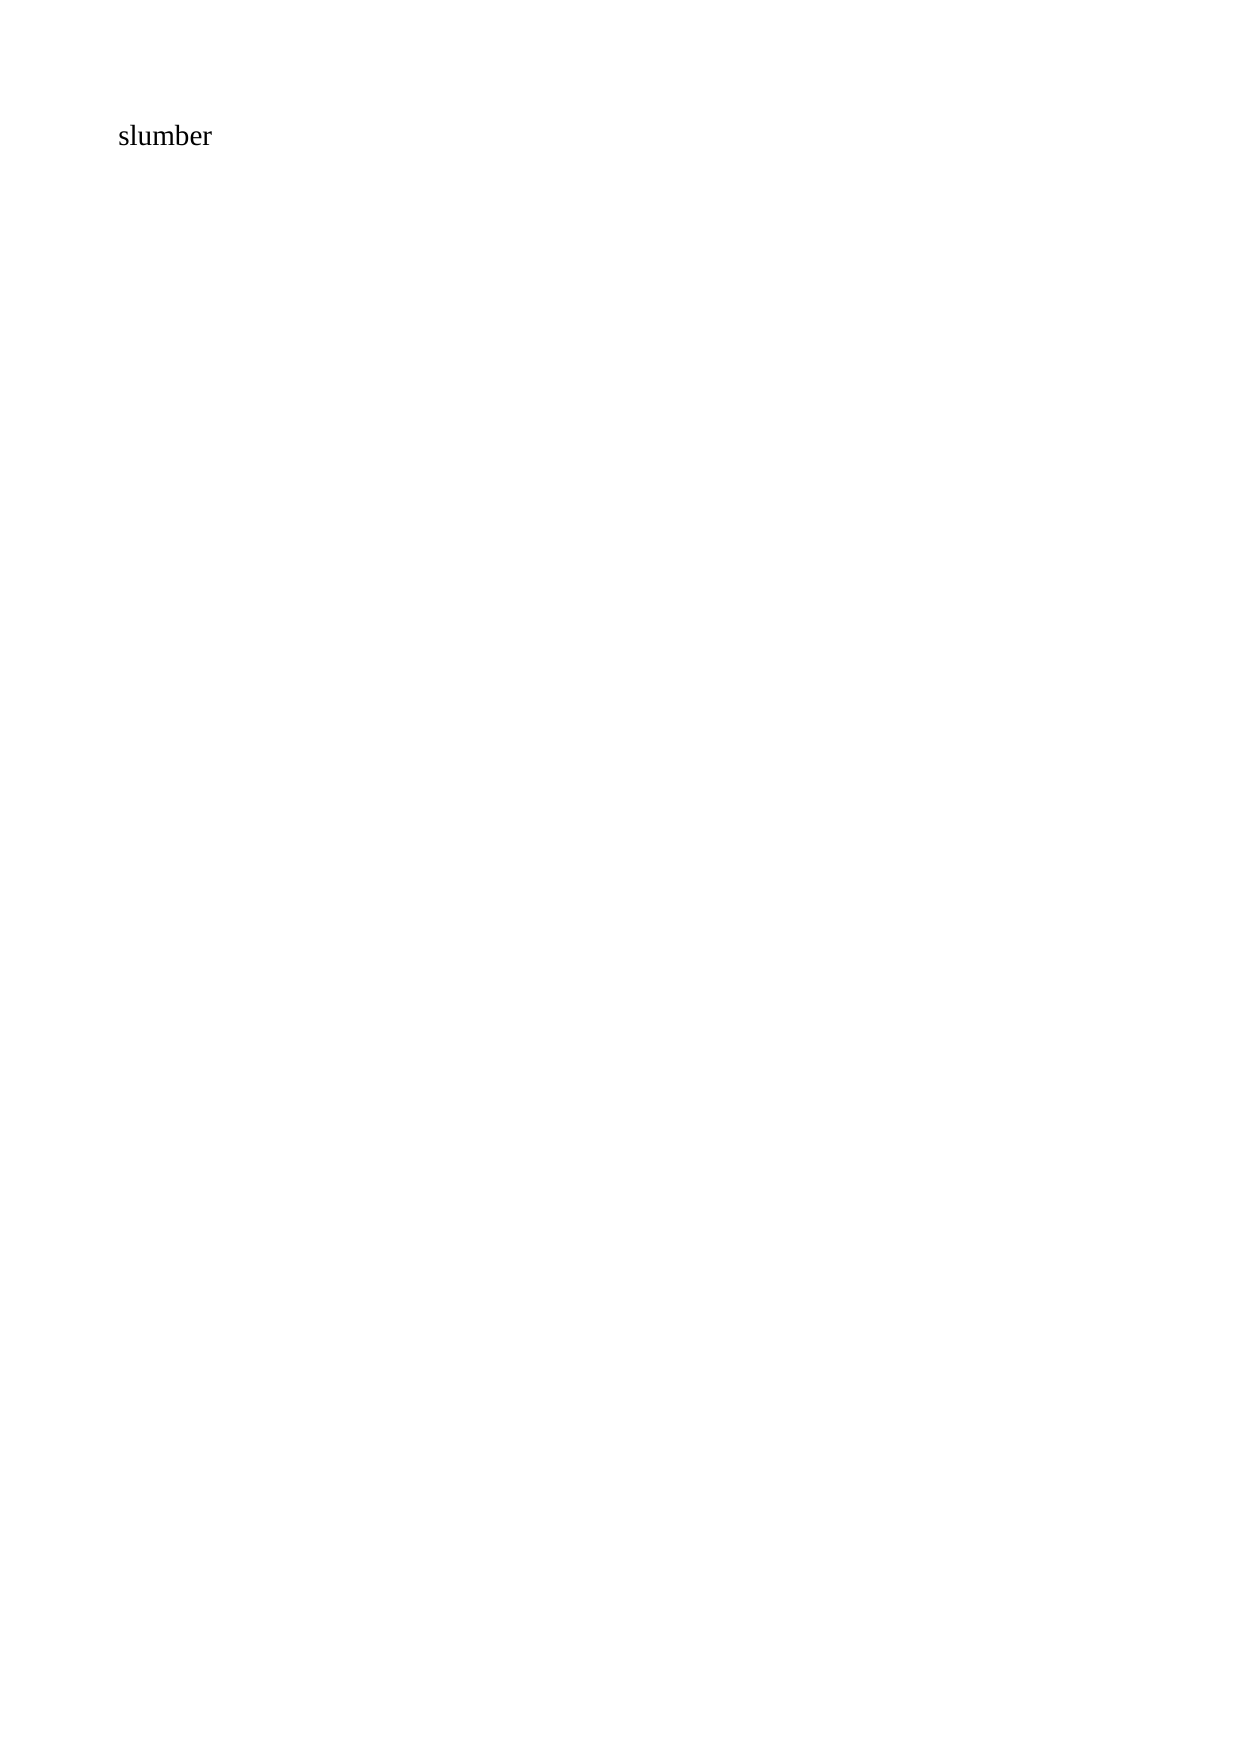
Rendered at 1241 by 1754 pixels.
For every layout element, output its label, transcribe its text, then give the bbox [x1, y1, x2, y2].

text slumber [118, 118, 1122, 152]
